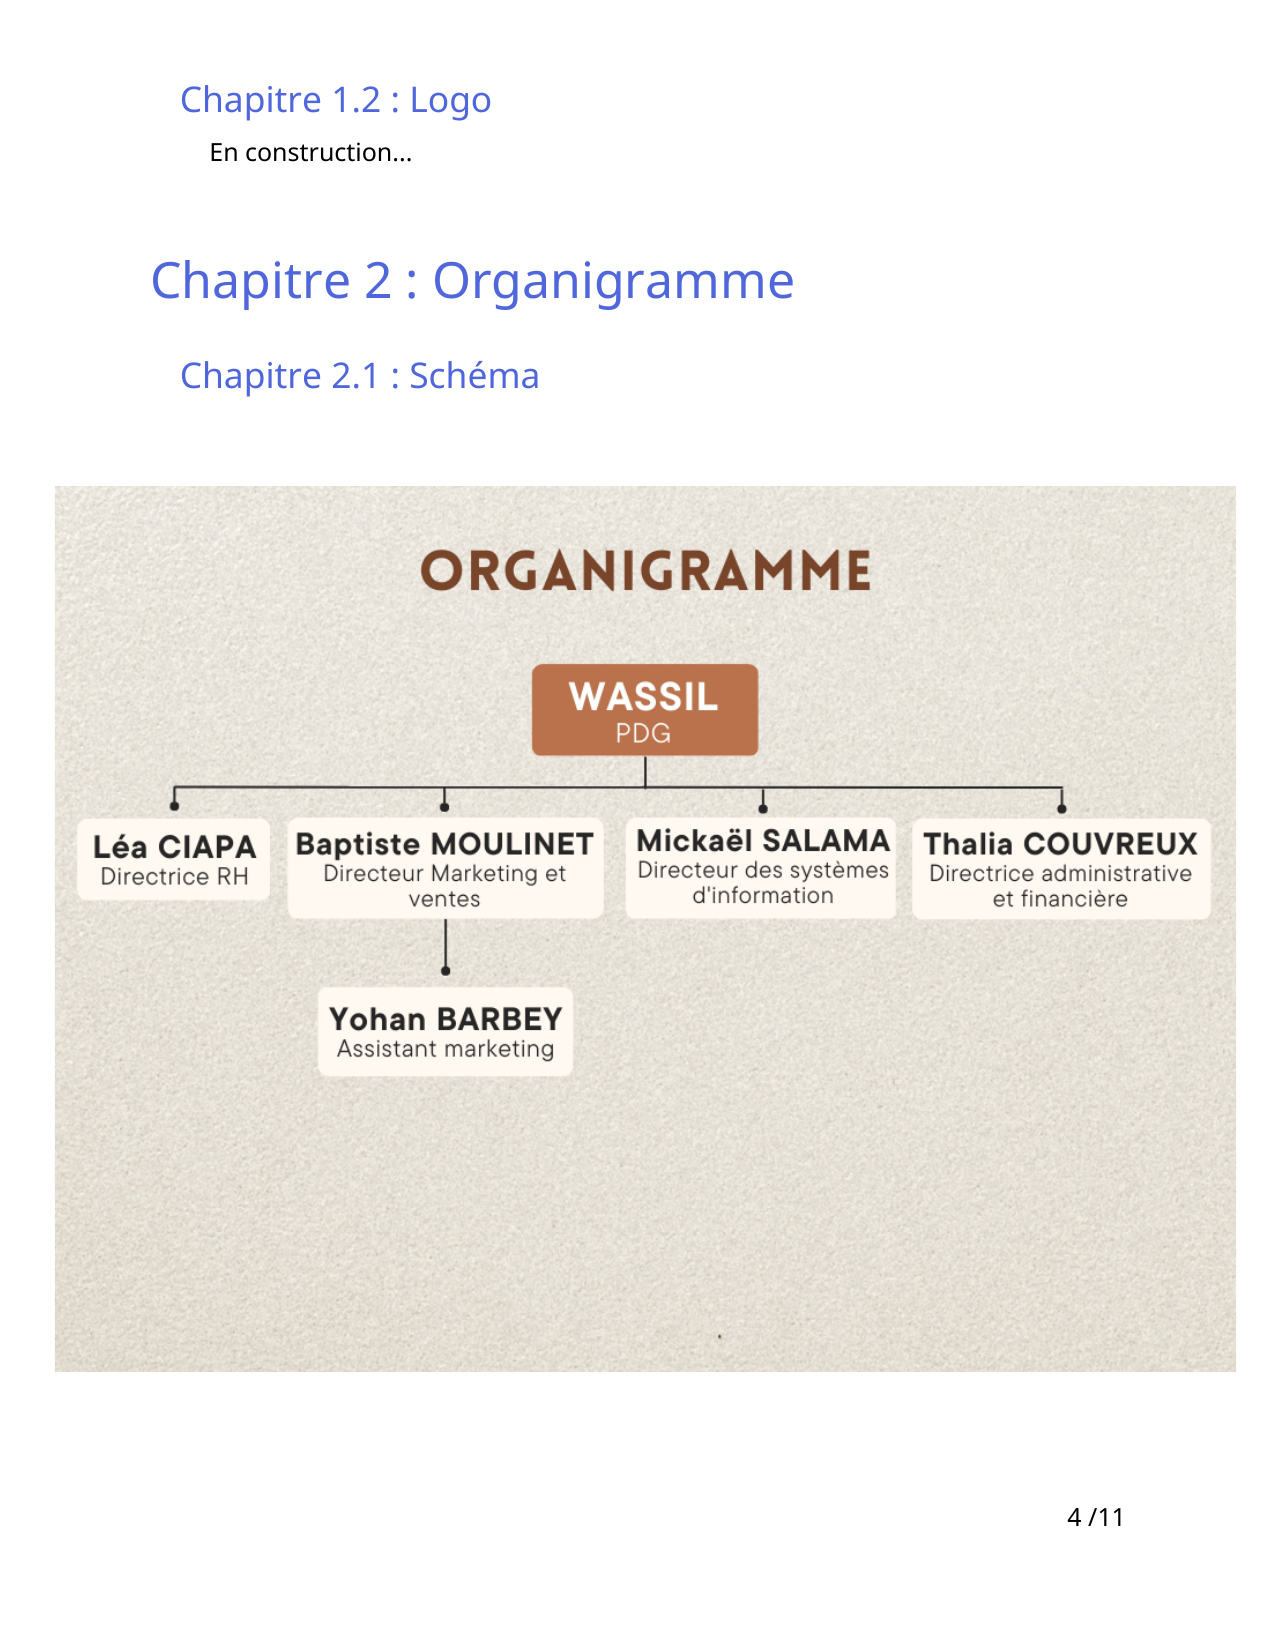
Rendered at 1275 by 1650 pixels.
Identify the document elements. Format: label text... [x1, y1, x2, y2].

subtitle Chapitre 2.1 : Schéma [179, 351, 1125, 399]
subtitle Chapitre 1.2 : Logo [179, 75, 1125, 123]
picture [54, 486, 1237, 1372]
text En construction... [150, 134, 1125, 168]
subtitle Chapitre 2 : Organigramme [150, 245, 1125, 313]
